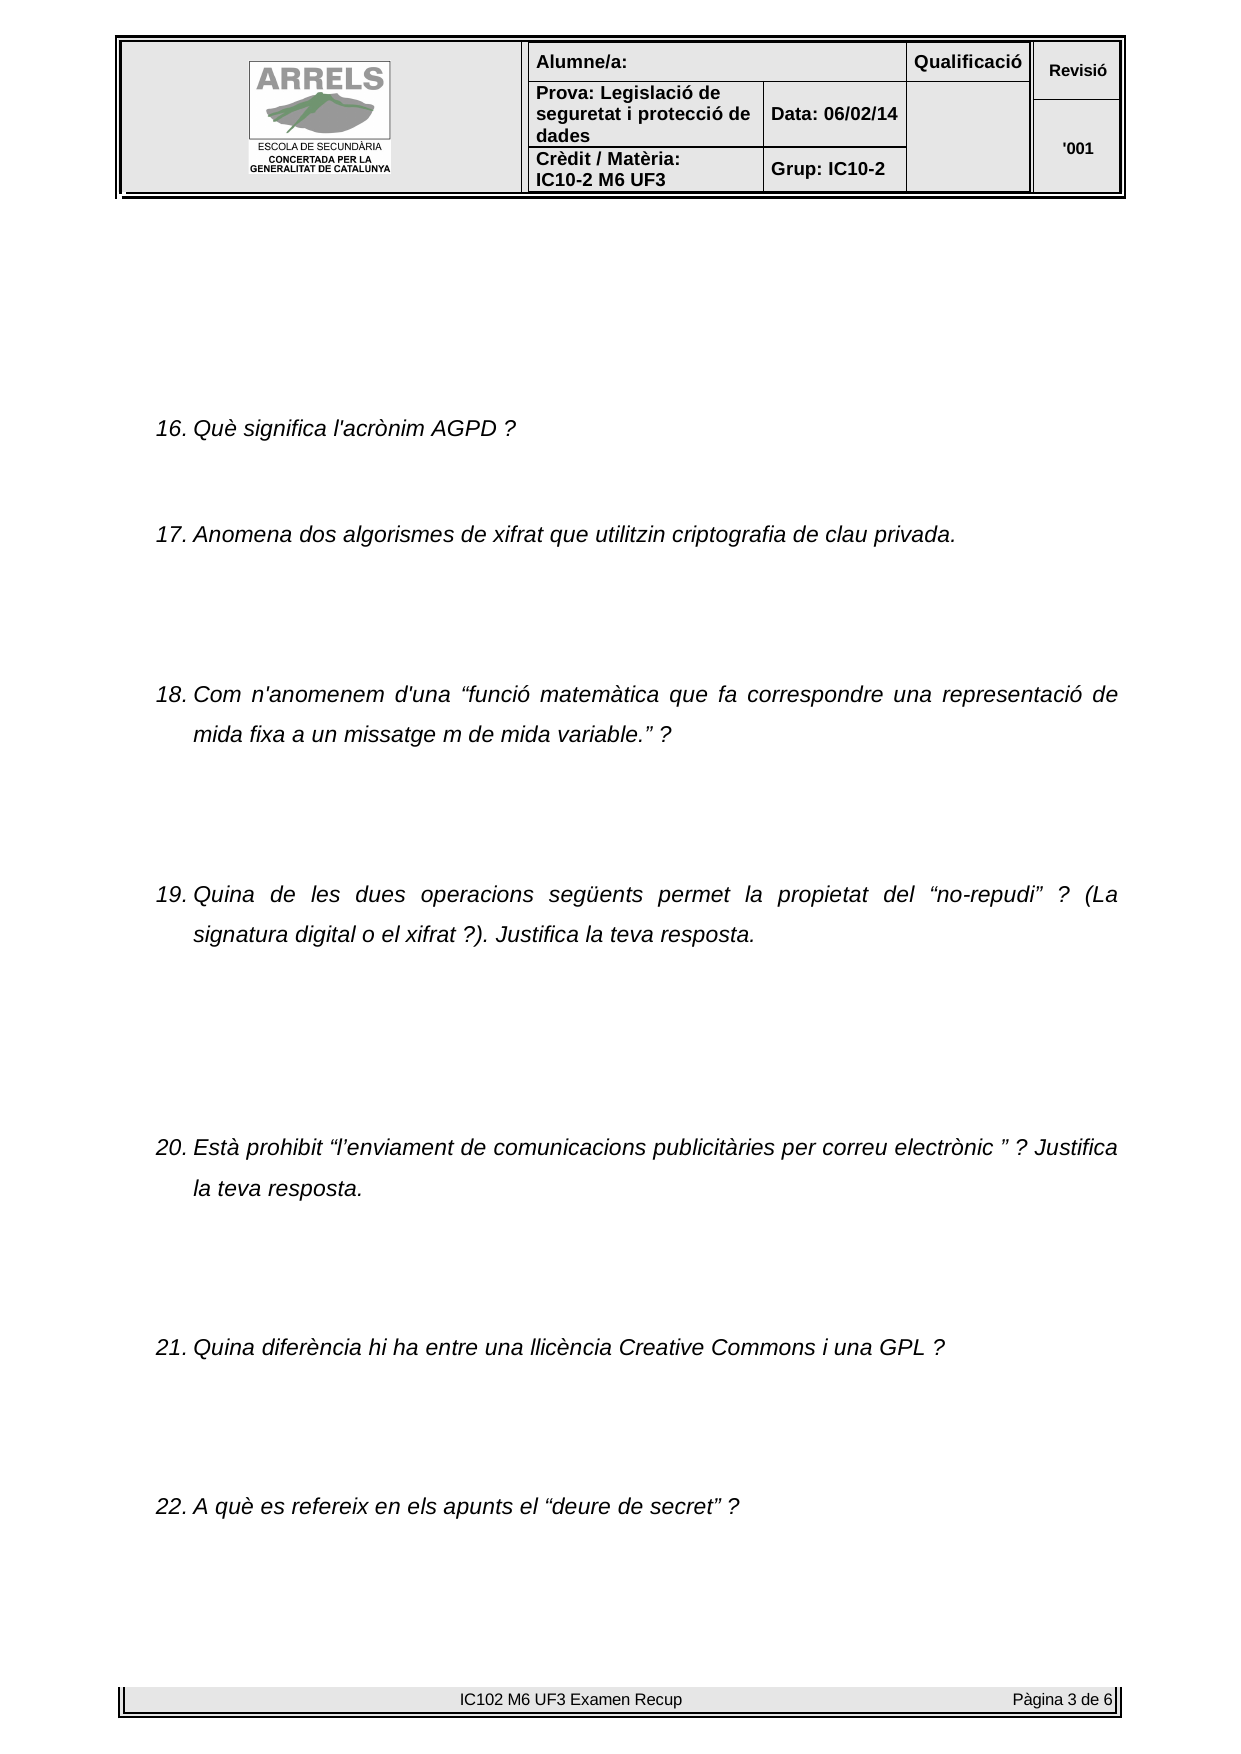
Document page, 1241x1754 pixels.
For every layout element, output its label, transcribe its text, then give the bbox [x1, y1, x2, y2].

picture [248, 60, 391, 174]
list Com n'anomenem d'una “funció matemàtica que fa correspondre una representació de mida fixa a un missatge m de mida variable.” ? [156, 680, 1122, 748]
list Està prohibit “l’enviament de comunicacions publicitàries per correu electrònic ” ? Justifica la teva resposta. [156, 1133, 1122, 1201]
list Què significa l'acrònim AGPD ? [156, 414, 1122, 442]
list Anomena dos algorismes de xifrat que utilitzin criptografia de clau privada. [156, 521, 1122, 548]
list A què es refereix en els apunts el “deure de secret” ? [156, 1493, 1122, 1520]
list Quina de les dues operacions següents permet la propietat del “no-repudi” ? (La signatura digital o el xifrat ?). Justifica la teva resposta. [156, 880, 1122, 948]
list Quina diferència hi ha entre una llicència Creative Commons i una GPL ? [156, 1333, 1122, 1360]
